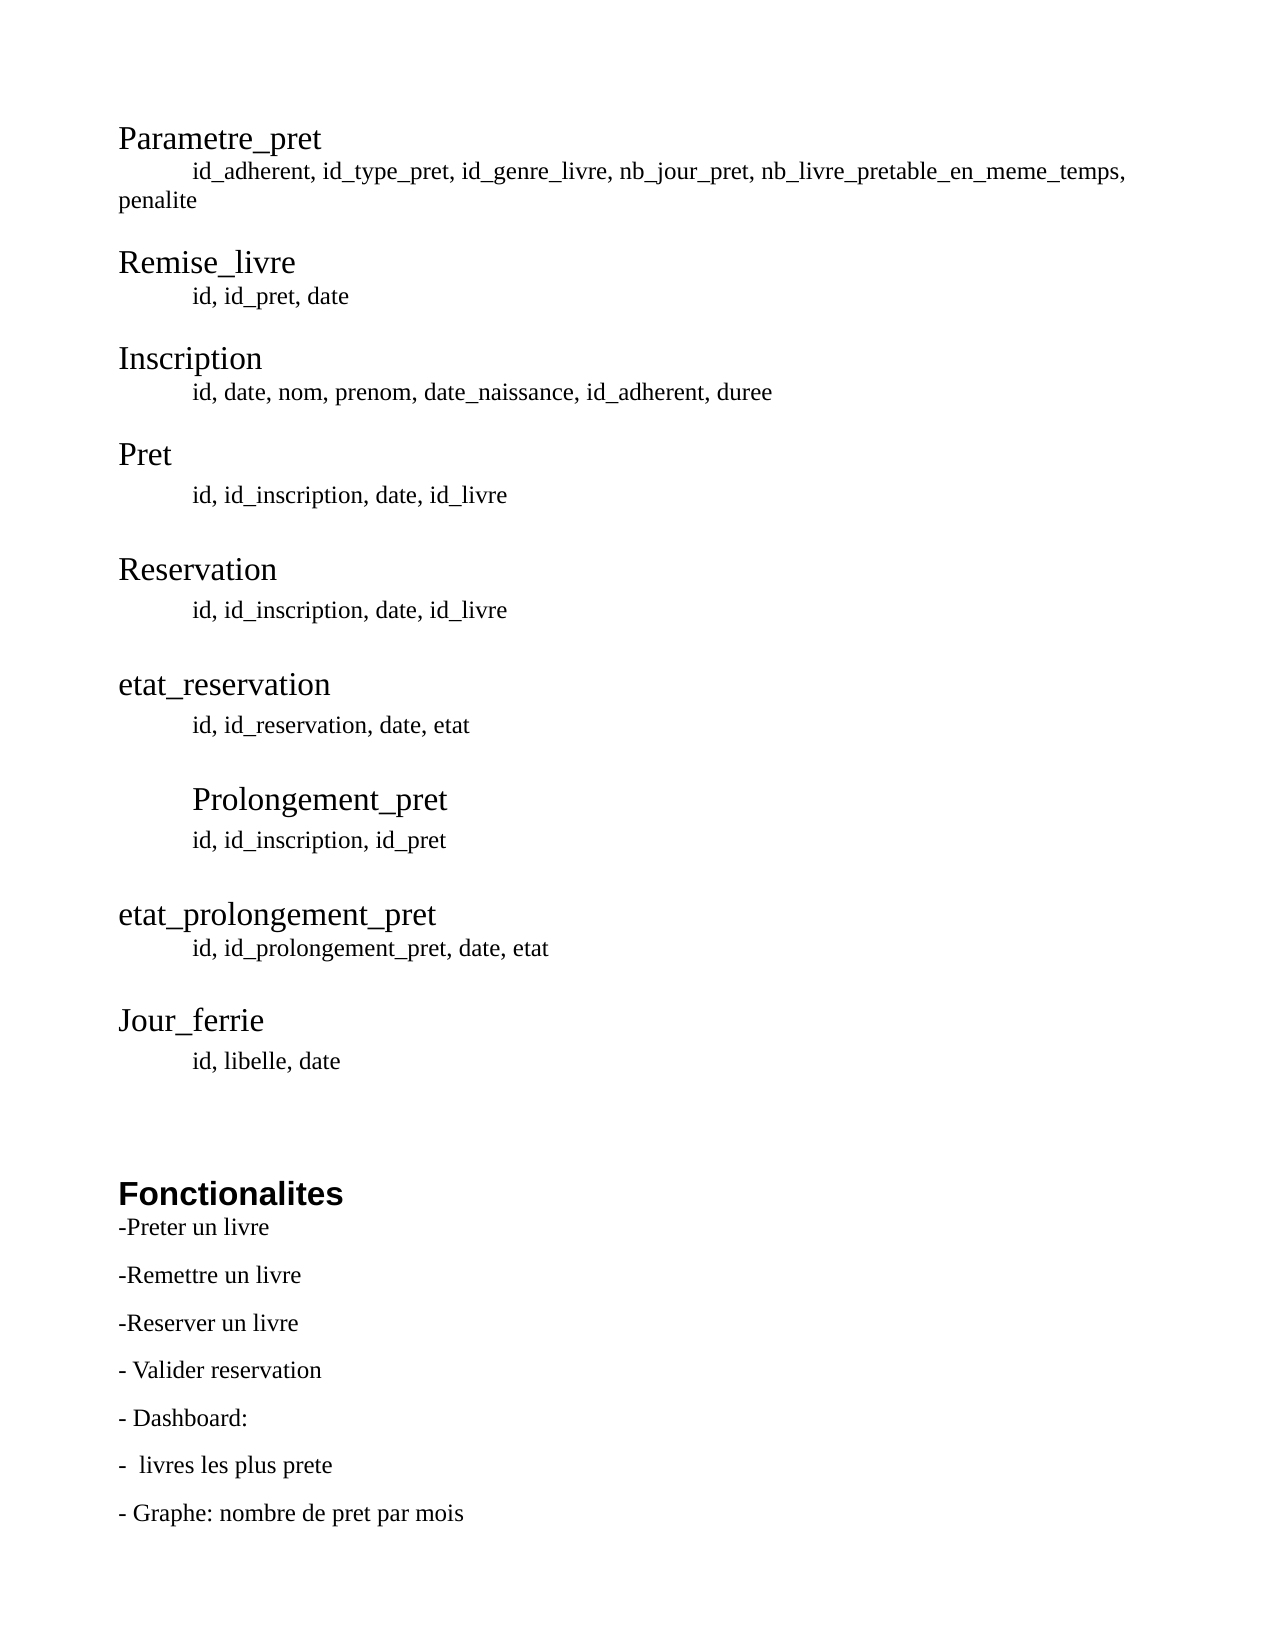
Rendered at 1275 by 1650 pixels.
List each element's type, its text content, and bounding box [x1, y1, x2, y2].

text id, libelle, date [118, 1038, 1157, 1076]
text etat_prolongement_pret [118, 894, 1157, 933]
text - Dashboard: [118, 1403, 1157, 1432]
text id, id_inscription, date, id_livre [118, 588, 1157, 626]
text -Preter un livre [118, 1212, 1157, 1241]
subtitle Fonctionalites [118, 1174, 1157, 1212]
text - Valider reservation [118, 1355, 1157, 1384]
text id, id_prolongement_pret, date, etat [118, 933, 1157, 961]
text id, id_pret, date [118, 281, 1157, 310]
text -Reserver un livre [118, 1308, 1157, 1336]
text id, id_inscription, date, id_livre [118, 473, 1157, 511]
text Reservation [118, 549, 1157, 588]
text id_adherent, id_type_pret, id_genre_livre, nb_jour_pret, nb_livre_pretable_en_meme_temps, penalite [118, 156, 1157, 214]
text - livres les plus prete [118, 1450, 1157, 1479]
text id, id_reservation, date, etat [118, 703, 1157, 741]
text Jour_ferrie [118, 1000, 1157, 1038]
text Inscription [118, 338, 1157, 377]
text id, id_inscription, id_pret [118, 818, 1157, 856]
text Prolongement_pret [118, 779, 1157, 818]
text Pret [118, 434, 1157, 473]
text etat_reservation [118, 664, 1157, 703]
text Parametre_pret [118, 118, 1157, 156]
text id, date, nom, prenom, date_naissance, id_adherent, duree [118, 377, 1157, 406]
text Remise_livre [118, 243, 1157, 281]
text -Remettre un livre [118, 1260, 1157, 1289]
text - Graphe: nombre de pret par mois [118, 1498, 1157, 1527]
